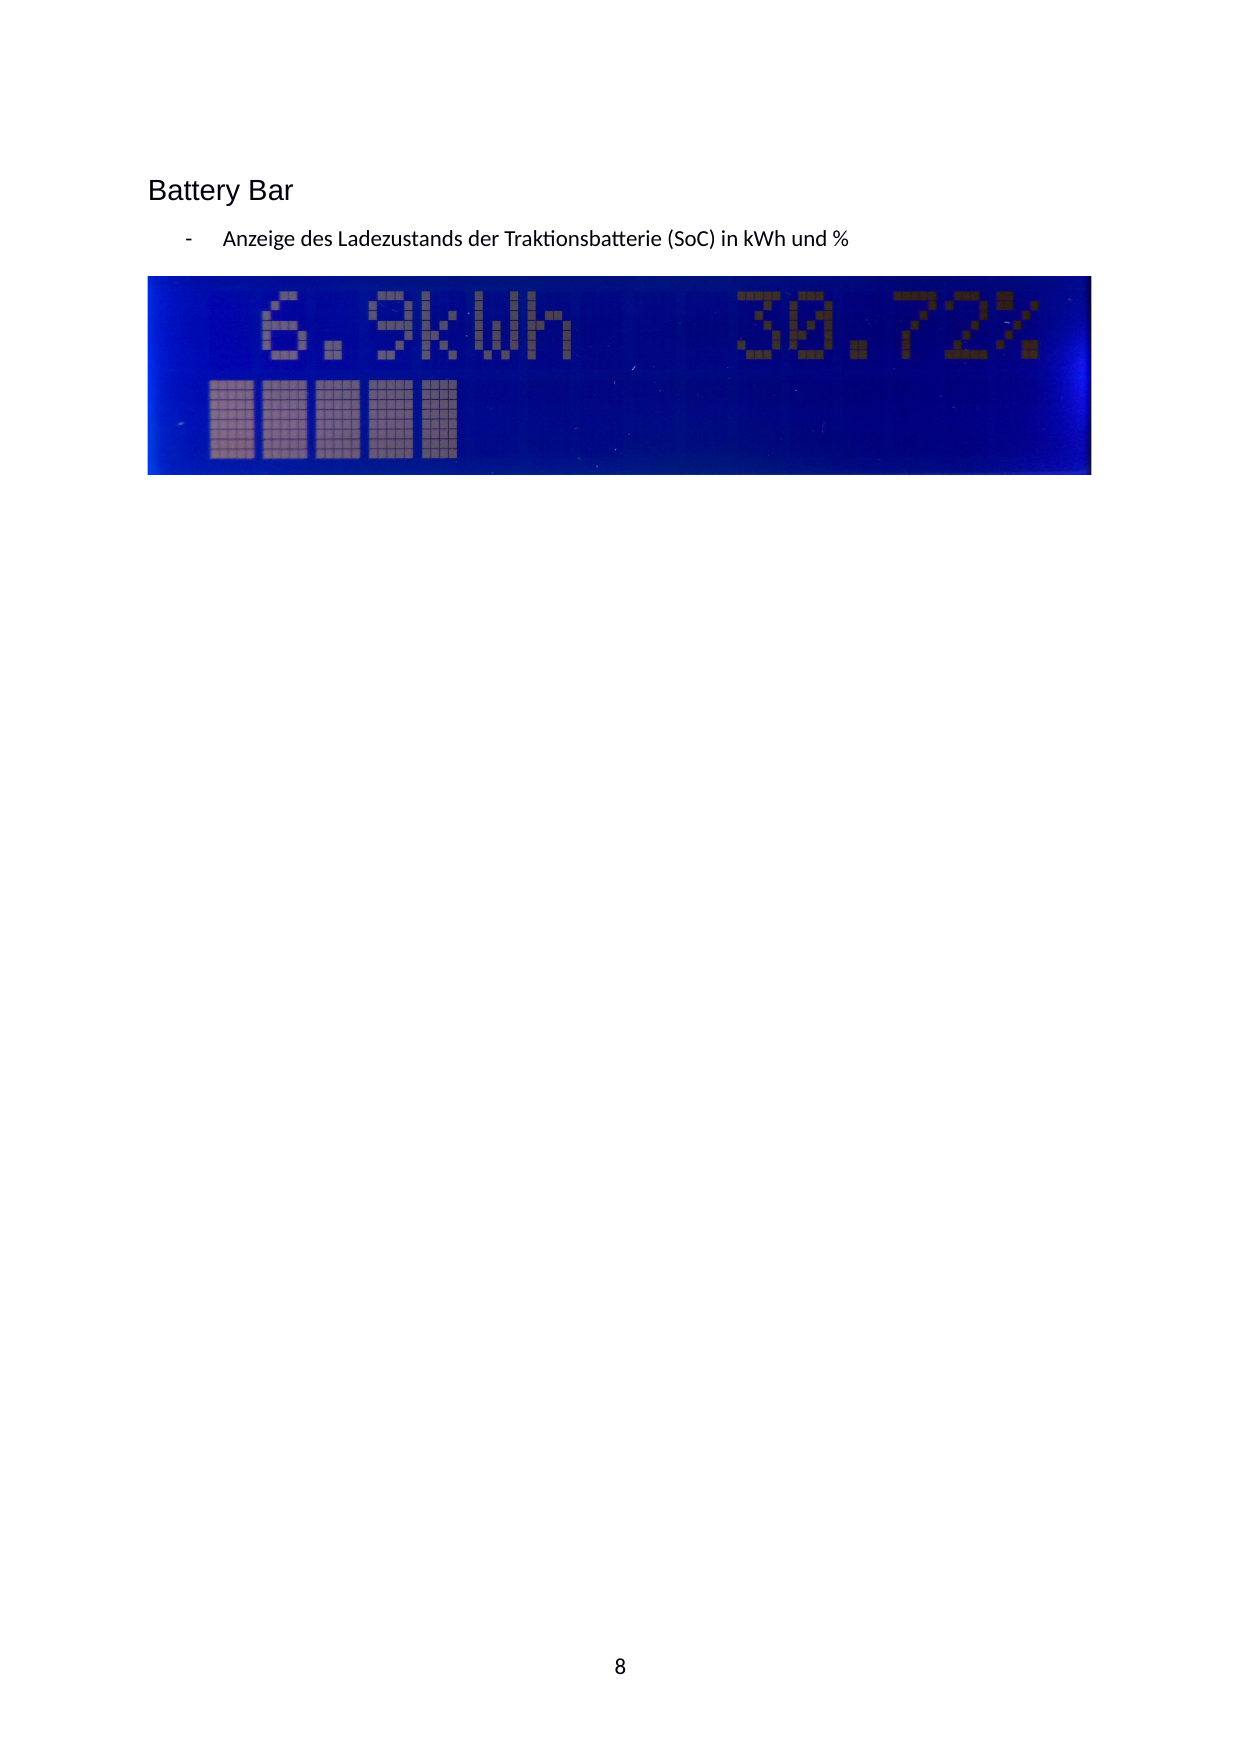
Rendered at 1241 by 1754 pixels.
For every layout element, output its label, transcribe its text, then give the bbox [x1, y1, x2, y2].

list Anzeige des Ladezustands der Traktionsbatterie (SoC) in kWh und % [185, 224, 1093, 252]
subtitle Battery Bar [148, 173, 1093, 206]
picture [147, 276, 1092, 475]
